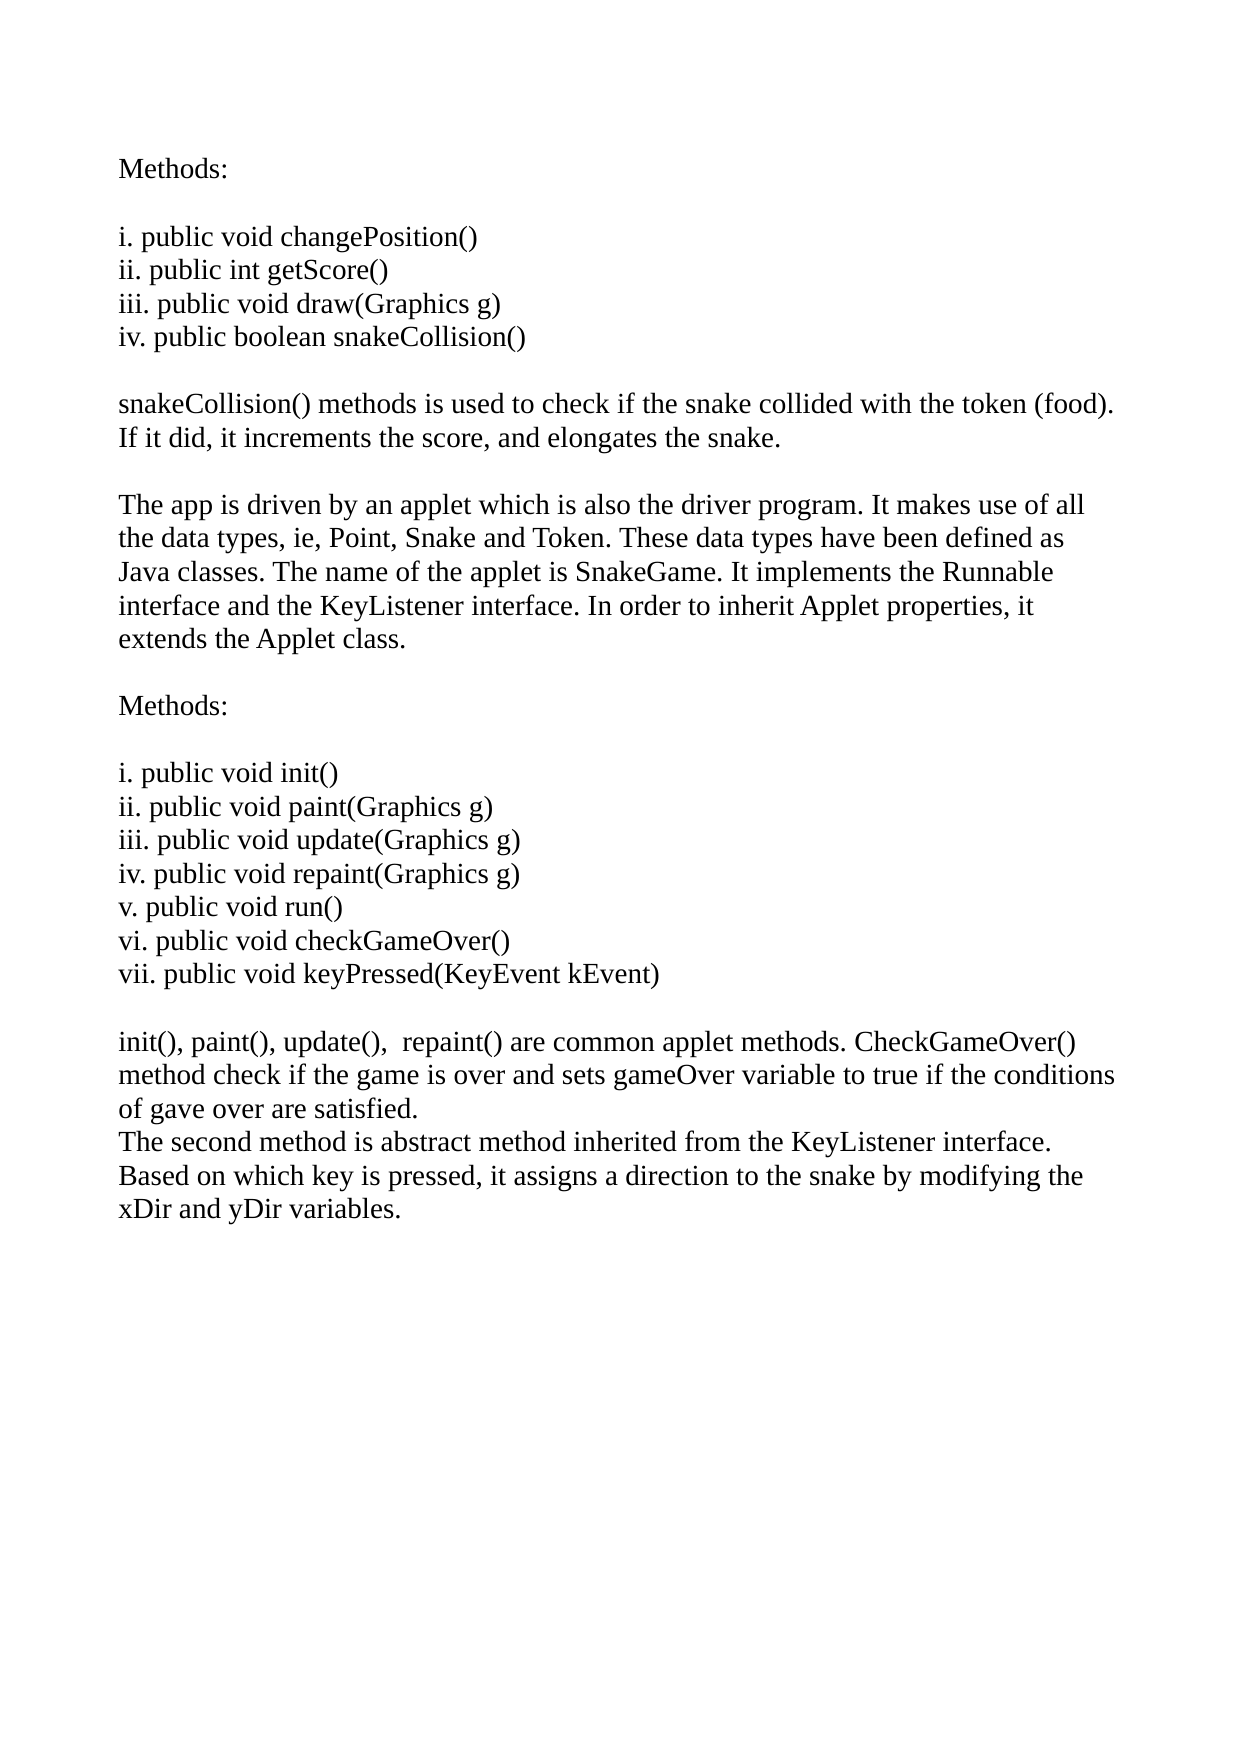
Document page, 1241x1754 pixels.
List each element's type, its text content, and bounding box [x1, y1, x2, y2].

text ii. public int getScore() [118, 252, 1122, 286]
text The app is driven by an applet which is also the driver program. It makes use of all the data types, ie, Point, Snake and Token. These data types have been defined as Java classes. The name of the applet is SnakeGame. It implements the Runnable interface and the KeyListener interface. In order to inherit Applet properties, it extends the Applet class. [118, 487, 1122, 655]
text vi. public void checkGameOver() [118, 923, 1122, 957]
text Methods: [118, 688, 1122, 722]
text v. public void run() [118, 889, 1122, 923]
text snakeCollision() methods is used to check if the snake collided with the token (food). If it did, it increments the score, and elongates the snake. [118, 386, 1122, 453]
text iv. public void repaint(Graphics g) [118, 856, 1122, 889]
text iv. public boolean snakeCollision() [118, 319, 1122, 353]
text iii. public void draw(Graphics g) [118, 286, 1122, 319]
text Methods: [118, 152, 1122, 185]
text vii. public void keyPressed(KeyEvent kEvent) [118, 957, 1122, 990]
text ii. public void paint(Graphics g) [118, 789, 1122, 822]
text init(), paint(), update(), repaint() are common applet methods. CheckGameOver() method check if the game is over and sets gameOver variable to true if the conditions of gave over are satisfied. [118, 1024, 1122, 1124]
text i. public void changePosition() [118, 219, 1122, 252]
text The second method is abstract method inherited from the KeyListener interface. Based on which key is pressed, it assigns a direction to the snake by modifying the xDir and yDir variables. [118, 1124, 1122, 1225]
text iii. public void update(Graphics g) [118, 822, 1122, 856]
text i. public void init() [118, 755, 1122, 789]
